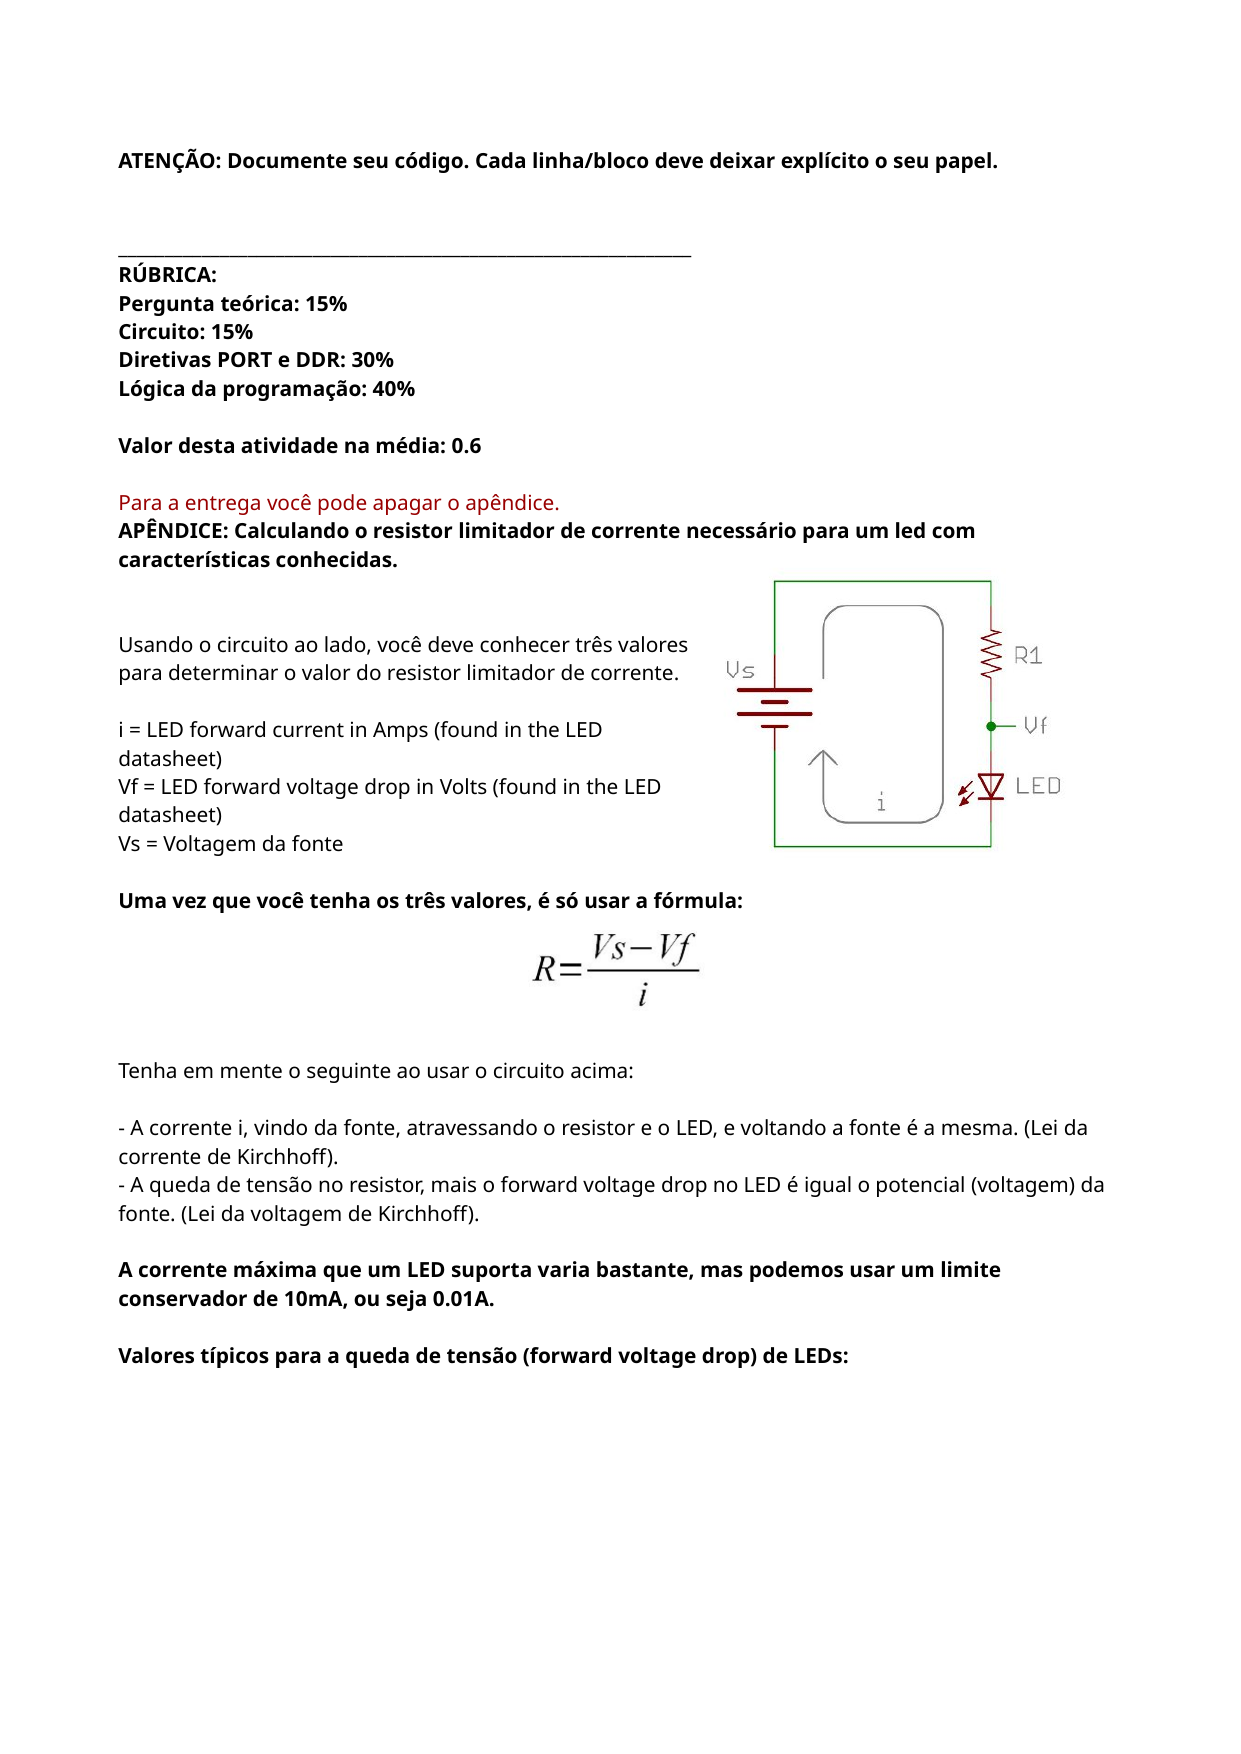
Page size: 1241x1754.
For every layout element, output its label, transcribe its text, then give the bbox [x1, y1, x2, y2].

text Tenha em mente o seguinte ao usar o circuito acima: [118, 1057, 1122, 1085]
text APÊNDICE: Calculando o resistor limitador de corrente necessário para um led com características conhecidas. [118, 516, 1122, 573]
text Para a entrega você pode apagar o apêndice. [118, 488, 1122, 516]
text - A corrente i, vindo da fonte, atravessando o resistor e o LED, e voltando a fonte é a mesma. (Lei da corrente de Kirchhoff). [118, 1113, 1122, 1170]
text [1080, 829, 1122, 857]
text Valores típicos para a queda de tensão (forward voltage drop) de LEDs: [118, 1341, 1122, 1369]
text Lógica da programação: 40% [118, 374, 1122, 402]
text Vf = LED forward voltage drop in Volts (found in the LED datasheet) [118, 772, 709, 829]
text Uma vez que você tenha os três valores, é só usar a fórmula: [118, 886, 1122, 914]
text [1080, 630, 1122, 687]
text Vs = Voltagem da fonte [118, 829, 709, 857]
text ______________________________________________________________ [118, 232, 1122, 260]
text Diretivas PORT e DDR: 30% [118, 346, 1122, 374]
text [1080, 772, 1122, 829]
text i = LED forward current in Amps (found in the LED datasheet) [118, 715, 709, 772]
text Valor desta atividade na média: 0.6 [118, 431, 1122, 459]
text A corrente máxima que um LED suporta varia bastante, mas podemos usar um limite conservador de 10mA, ou seja 0.01A. [118, 1256, 1122, 1312]
text Usando o circuito ao lado, você deve conhecer três valores para determinar o valor do resistor limitador de corrente. [118, 630, 709, 687]
text [1080, 715, 1122, 772]
picture [709, 553, 1080, 871]
picture [520, 914, 721, 1028]
text - A queda de tensão no resistor, mais o forward voltage drop no LED é igual o potencial (voltagem) da fonte. (Lei da voltagem de Kirchhoff). [118, 1170, 1122, 1227]
text Circuito: 15% [118, 317, 1122, 346]
text ATENÇÃO: Documente seu código. Cada linha/bloco deve deixar explícito o seu papel. [118, 147, 1122, 175]
text Pergunta teórica: 15% [118, 289, 1122, 317]
text RÚBRICA: [118, 260, 1122, 289]
